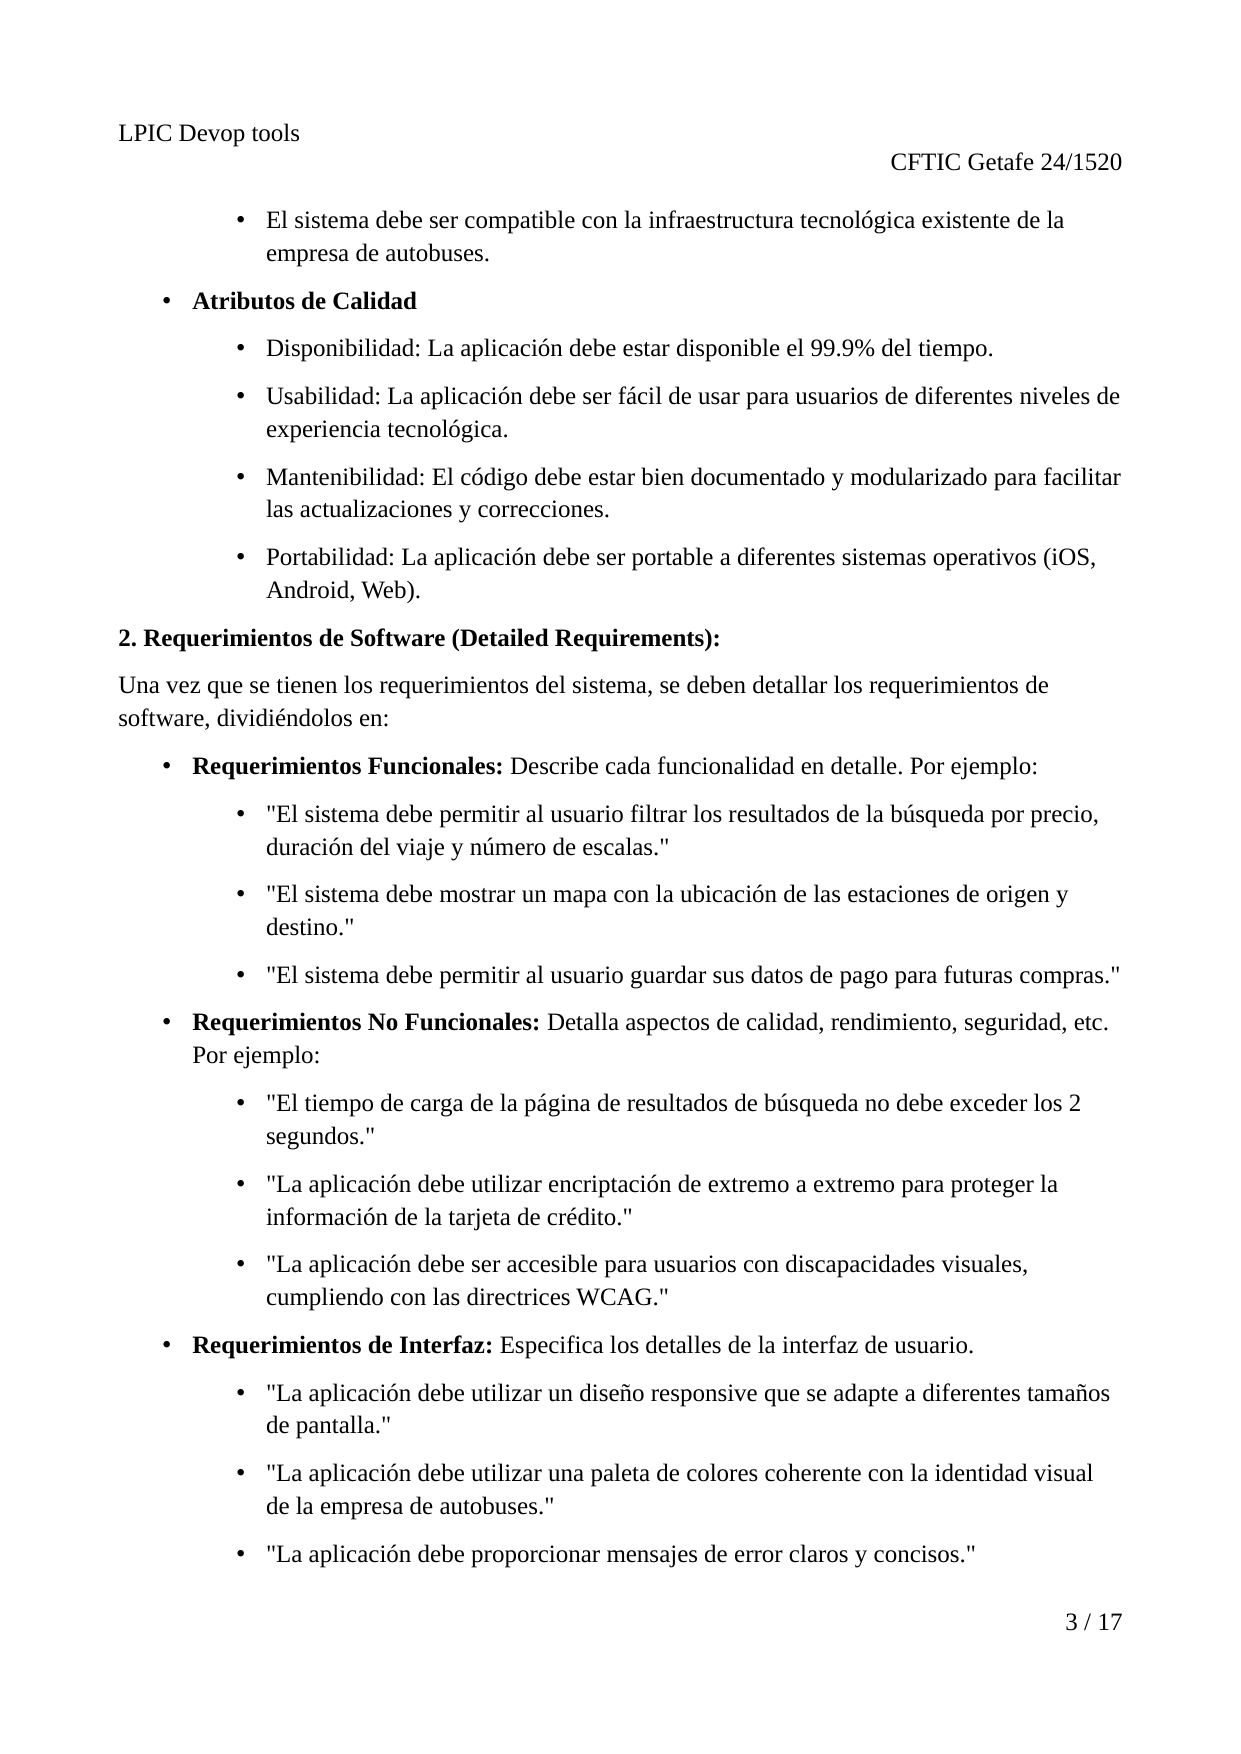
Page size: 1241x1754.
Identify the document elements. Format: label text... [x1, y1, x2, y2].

list "La aplicación debe utilizar una paleta de colores coherente con la identidad visual de la empresa de autobuses." [236, 1458, 1122, 1520]
list "La aplicación debe proporcionar mensajes de error claros y concisos." [236, 1539, 1122, 1568]
list "La aplicación debe utilizar un diseño responsive que se adapte a diferentes tamaños de pantalla." [236, 1378, 1122, 1439]
list "El tiempo de carga de la página de resultados de búsqueda no debe exceder los 2 segundos." [236, 1088, 1122, 1150]
list El sistema debe ser compatible con la infraestructura tecnológica existente de la empresa de autobuses. [236, 205, 1122, 267]
list Atributos de Calidad [162, 286, 1122, 314]
text 2. Requerimientos de Software (Detailed Requirements): [118, 623, 1122, 652]
list "El sistema debe permitir al usuario filtrar los resultados de la búsqueda por precio, duración del viaje y número de escalas." [236, 799, 1122, 860]
list Requerimientos Funcionales: Describe cada funcionalidad en detalle. Por ejemplo: [162, 751, 1122, 780]
list Portabilidad: La aplicación debe ser portable a diferentes sistemas operativos (iOS, Android, Web). [236, 542, 1122, 604]
list Mantenibilidad: El código debe estar bien documentado y modularizado para facilitar las actualizaciones y correcciones. [236, 462, 1122, 523]
list Disponibilidad: La aplicación debe estar disponible el 99.9% del tiempo. [236, 333, 1122, 362]
list "El sistema debe mostrar un mapa con la ubicación de las estaciones de origen y destino." [236, 879, 1122, 941]
list "La aplicación debe utilizar encriptación de extremo a extremo para proteger la información de la tarjeta de crédito." [236, 1169, 1122, 1231]
list Requerimientos de Interfaz: Especifica los detalles de la interfaz de usuario. [162, 1330, 1122, 1359]
list "El sistema debe permitir al usuario guardar sus datos de pago para futuras compras." [236, 960, 1122, 989]
text Una vez que se tienen los requerimientos del sistema, se deben detallar los requerimientos de software, dividiéndolos en: [118, 670, 1122, 732]
list Requerimientos No Funcionales: Detalla aspectos de calidad, rendimiento, seguridad, etc. Por ejemplo: [162, 1007, 1122, 1069]
list "La aplicación debe ser accesible para usuarios con discapacidades visuales, cumpliendo con las directrices WCAG." [236, 1249, 1122, 1311]
list Usabilidad: La aplicación debe ser fácil de usar para usuarios de diferentes niveles de experiencia tecnológica. [236, 381, 1122, 443]
